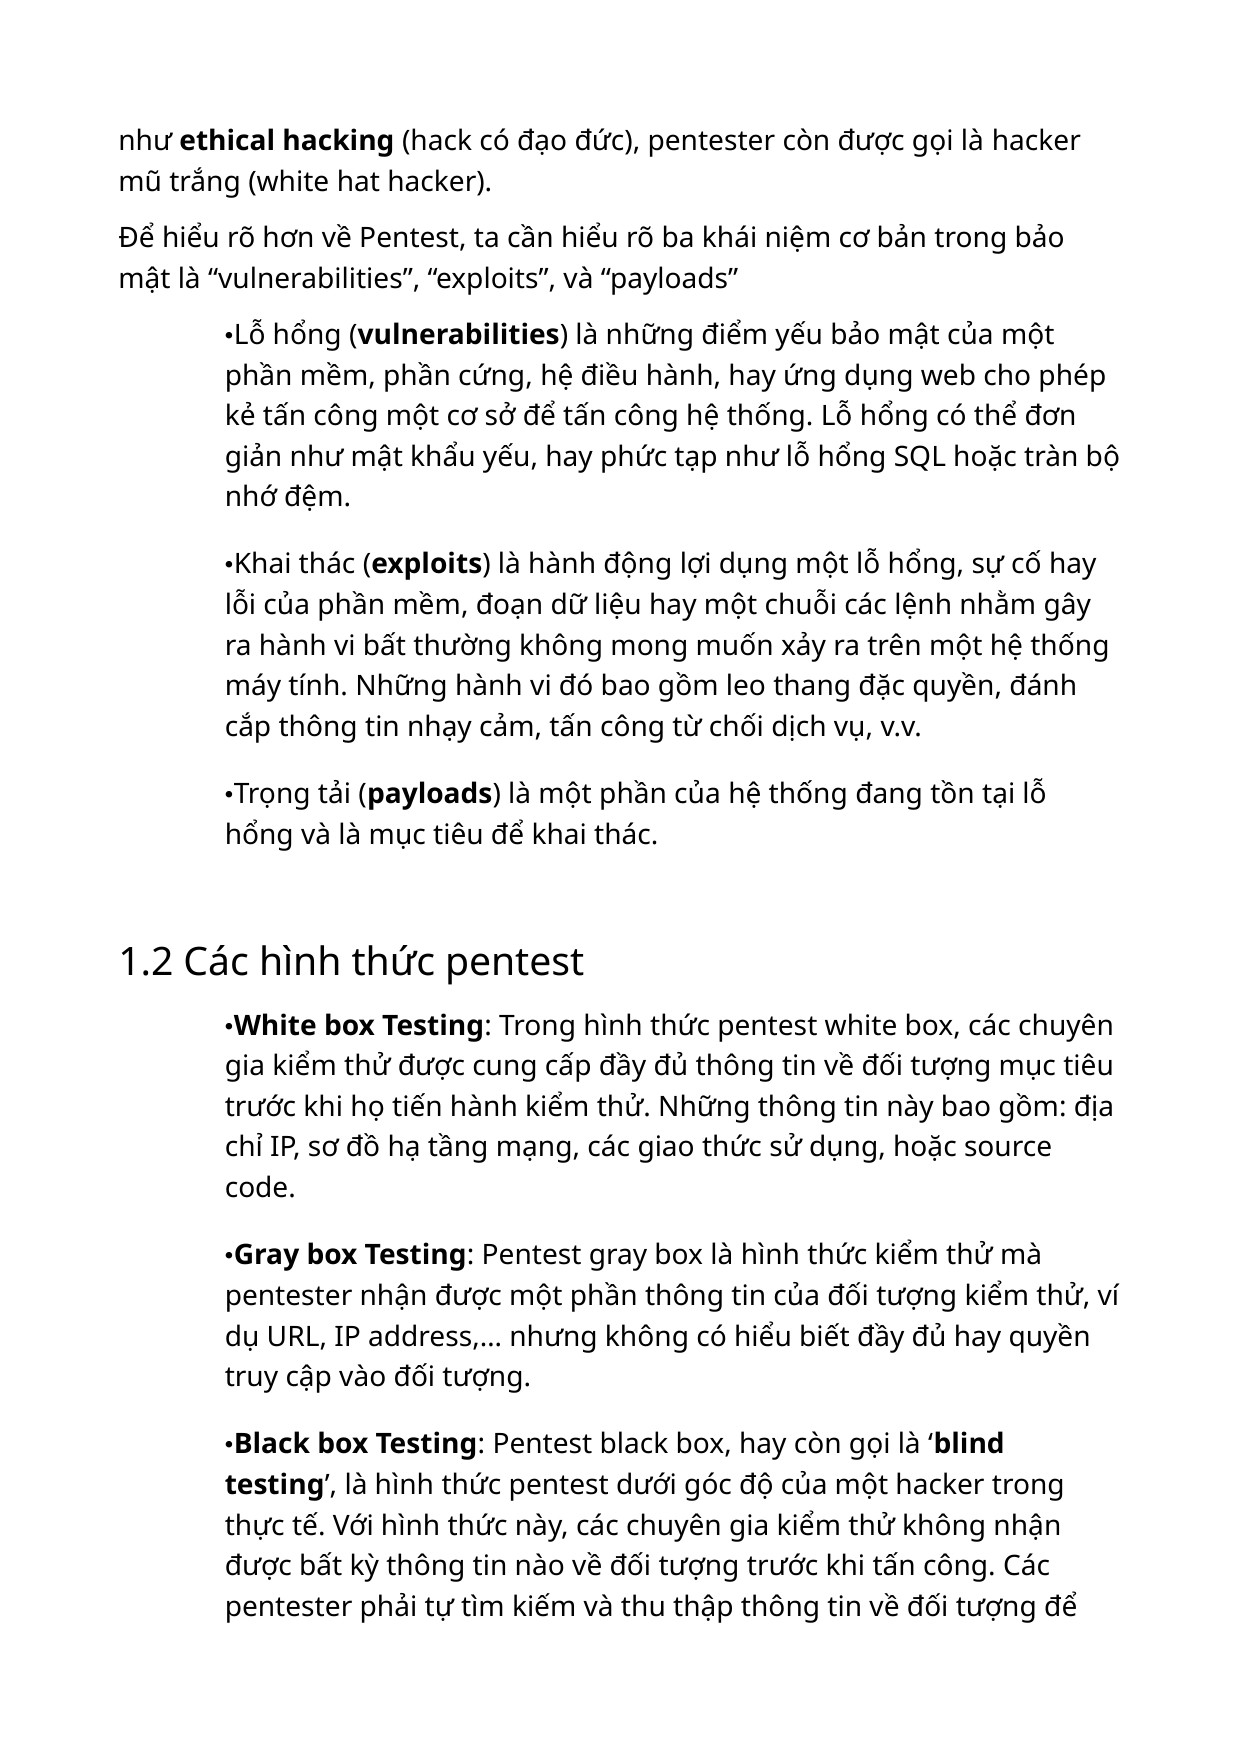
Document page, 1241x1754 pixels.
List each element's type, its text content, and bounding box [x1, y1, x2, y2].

list Black box Testing: Pentest black box, hay còn gọi là ‘blind testing’, là hình thức pentest dưới góc độ của một hacker trong thực tế. Với hình thức này, các chuyên gia kiểm thử không nhận được bất kỳ thông tin nào về đối tượng trước khi tấn công. Các pentester phải tự tìm kiếm và thu thập thông tin về đối tượng để [151, 1421, 1122, 1624]
list Khai thác (exploits) là hành động lợi dụng một lỗ hổng, sự cố hay lỗi của phần mềm, đoạn dữ liệu hay một chuỗi các lệnh nhằm gây ra hành vi bất thường không mong muốn xảy ra trên một hệ thống máy tính. Những hành vi đó bao gồm leo thang đặc quyền, đánh cắp thông tin nhạy cảm, tấn công từ chối dịch vụ, v.v. [151, 542, 1122, 745]
list White box Testing: Trong hình thức pentest white box, các chuyên gia kiểm thử được cung cấp đầy đủ thông tin về đối tượng mục tiêu trước khi họ tiến hành kiểm thử. Những thông tin này bao gồm: địa chỉ IP, sơ đồ hạ tầng mạng, các giao thức sử dụng, hoặc source code. [151, 1003, 1122, 1206]
list Lỗ hổng (vulnerabilities) là những điểm yếu bảo mật của một phần mềm, phần cứng, hệ điều hành, hay ứng dụng web cho phép kẻ tấn công một cơ sở để tấn công hệ thống. Lỗ hổng có thể đơn giản như mật khẩu yếu, hay phức tạp như lỗ hổng SQL hoặc tràn bộ nhớ đệm. [151, 312, 1122, 515]
list Gray box Testing: Pentest gray box là hình thức kiểm thử mà pentester nhận được một phần thông tin của đối tượng kiểm thử, ví dụ URL, IP address,… nhưng không có hiểu biết đầy đủ hay quyền truy cập vào đối tượng. [151, 1232, 1122, 1395]
text Để hiểu rõ hơn về Pentest, ta cần hiểu rõ ba khái niệm cơ bản trong bảo mật là “vulnerabilities”, “exploits”, và “payloads” [118, 215, 1122, 296]
subtitle 1.2 Các hình thức pentest [118, 934, 1122, 987]
list Trọng tải (payloads) là một phần của hệ thống đang tồn tại lỗ hổng và là mục tiêu để khai thác. [151, 771, 1122, 852]
text như ethical hacking (hack có đạo đức), pentester còn được gọi là hacker mũ trắng (white hat hacker). [118, 118, 1122, 199]
